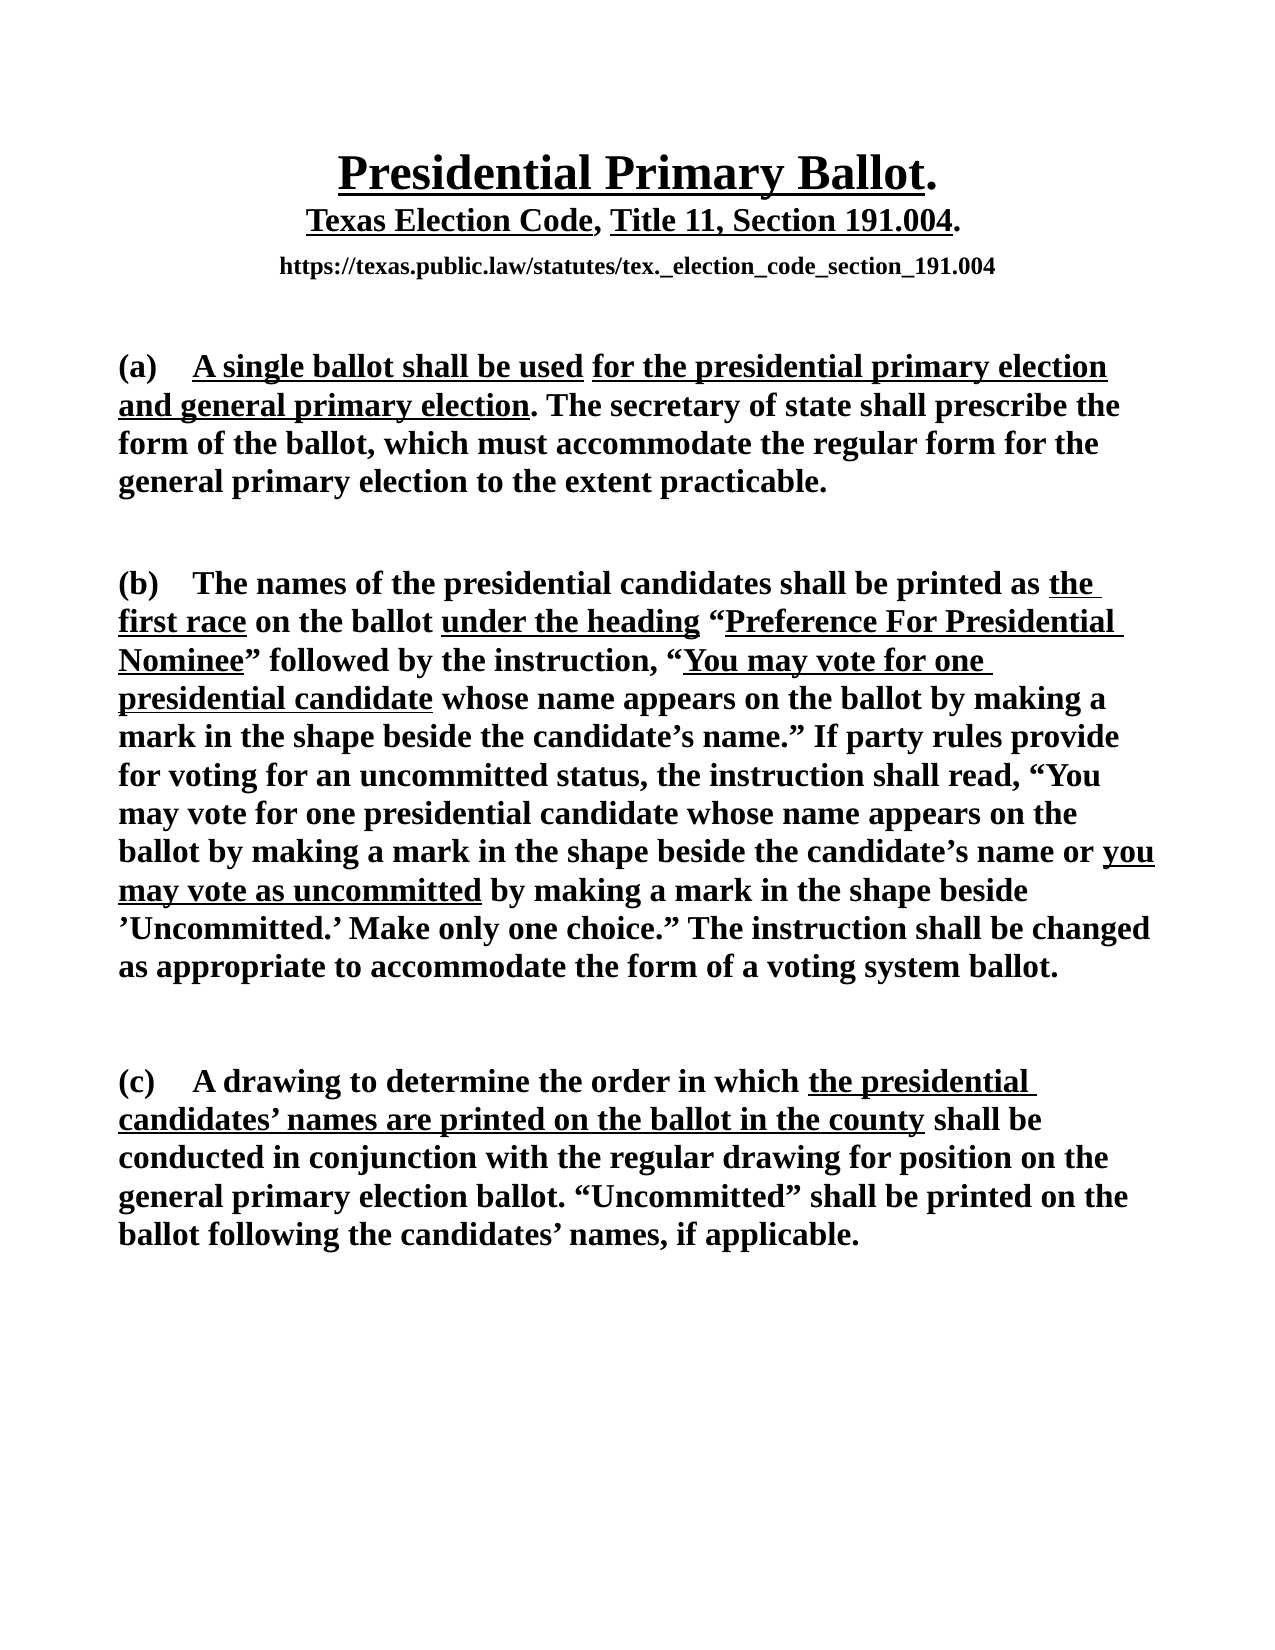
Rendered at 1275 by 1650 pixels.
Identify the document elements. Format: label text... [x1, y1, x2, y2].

text https://texas.public.law/statutes/tex._election_code_section_191.004 [118, 251, 1157, 280]
subtitle (c) A drawing to determine the order in which the presidential candidates’ names are printed on the ballot in the county shall be conducted in conjunction with the regular drawing for position on the general primary election ballot. “Uncommitted” shall be printed on the ballot following the candidates’ names, if applicable. [118, 1022, 1157, 1252]
text (a) A single ballot shall be used for the presidential primary election and general primary election. The secretary of state shall prescribe the form of the ballot, which must accommodate the regular form for the general primary election to the extent practicable. [118, 347, 1157, 538]
subtitle Presidential Primary Ballot. Texas Election Code, Title 11, Section 191.004. [118, 143, 1157, 239]
subtitle (b) The names of the presidential candidates shall be printed as the first race on the ballot under the heading “Preference For Presidential Nominee” followed by the instruction, “You may vote for one presidential candidate whose name appears on the ballot by making a mark in the shape beside the candidate’s name.” If party rules provide for voting for an uncommitted status, the instruction shall read, “You may vote for one presidential candidate whose name appears on the ballot by making a mark in the shape beside the candidate’s name or you may vote as uncommitted by making a mark in the shape beside ’Uncommitted.’ Make only one choice.” The instruction shall be changed as appropriate to accommodate the form of a voting system ballot. [118, 563, 1157, 985]
